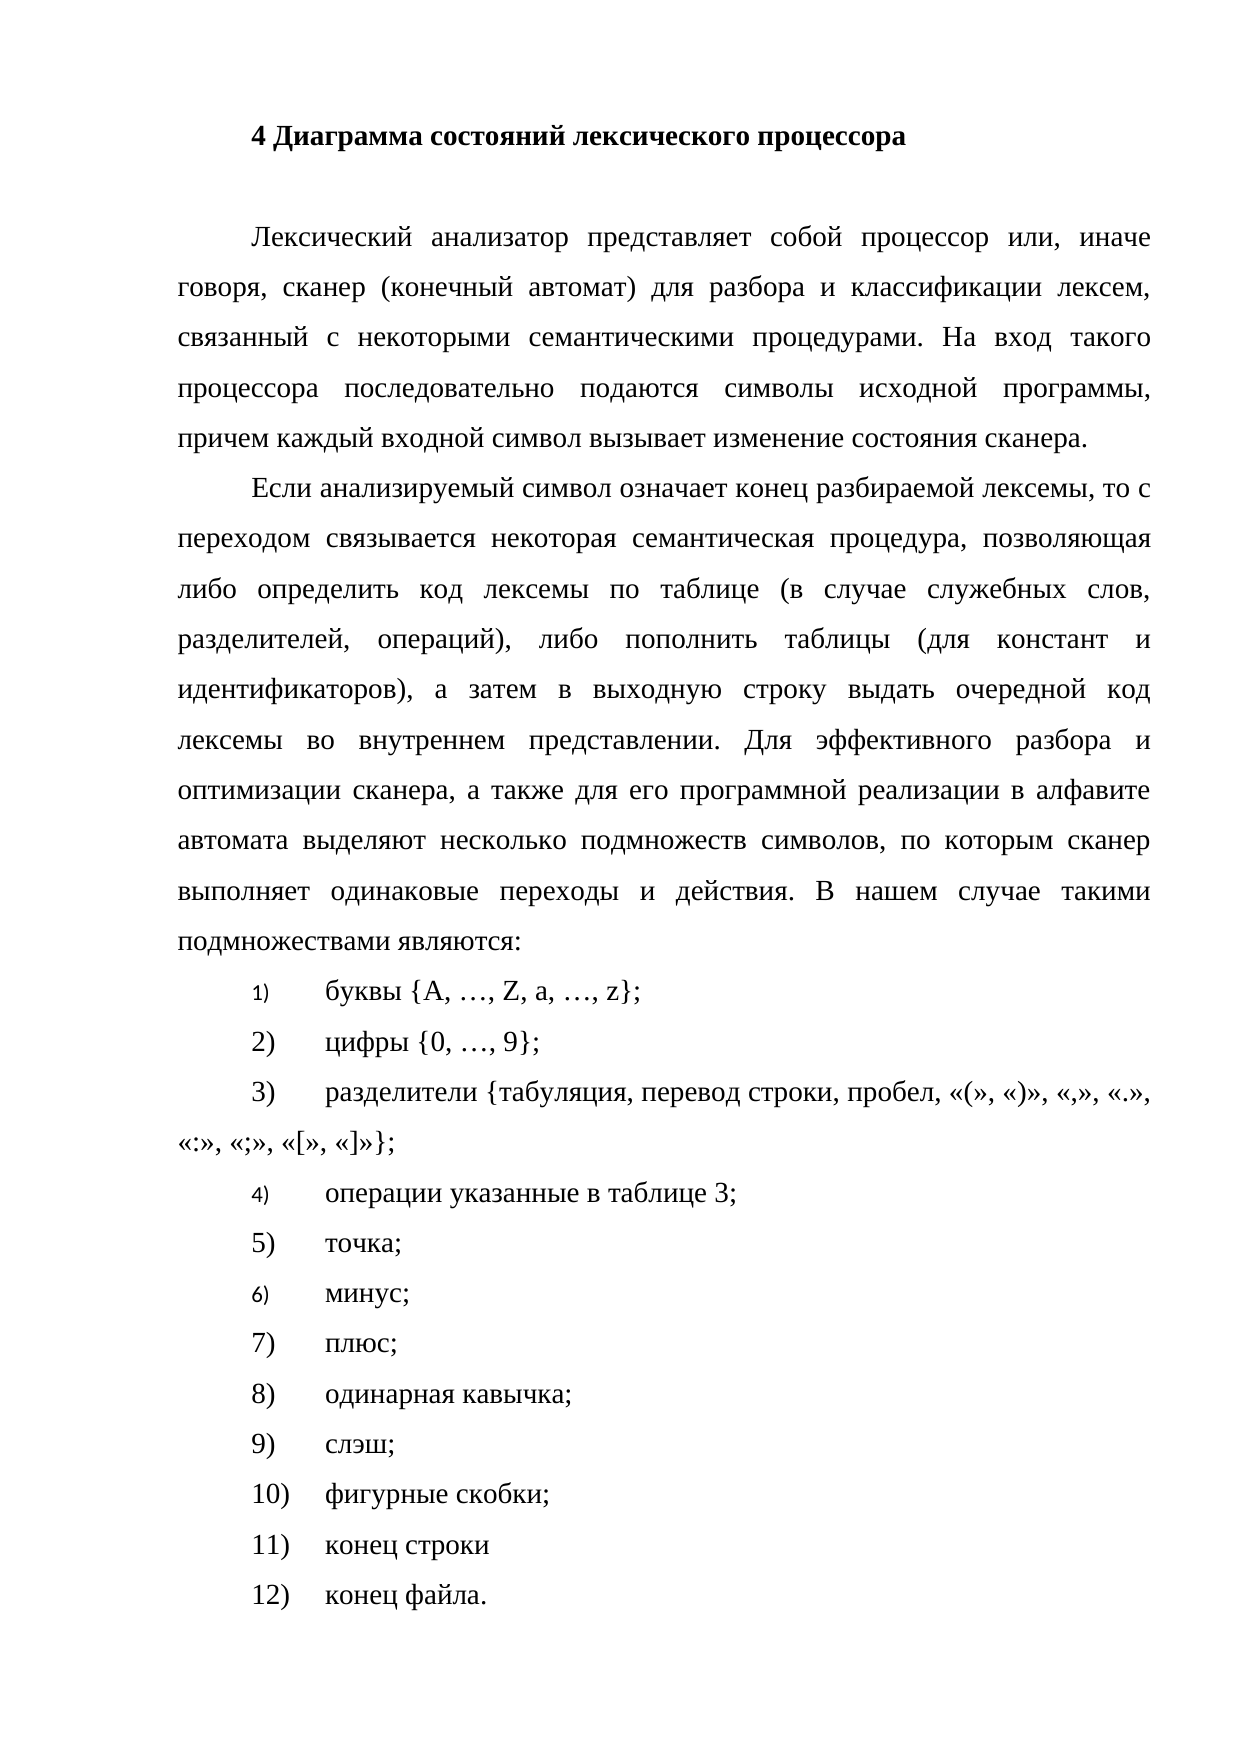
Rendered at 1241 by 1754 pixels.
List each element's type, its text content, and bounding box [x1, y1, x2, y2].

list буквы {A, …, Z, a, …, z}; [177, 973, 1152, 1007]
list разделители {табуляция, перевод строки, пробел, «(», «)», «,», «.», «:», «;», «[», «]»}; [177, 1074, 1152, 1158]
list фигурные скобки; [177, 1477, 1152, 1510]
list минус; [177, 1275, 1152, 1309]
list цифры {0, …, 9}; [177, 1024, 1152, 1057]
list плюс; [177, 1326, 1152, 1359]
list операции указанные в таблице 3; [177, 1175, 1152, 1208]
subtitle 4 Диаграмма состояний лексического процессора [177, 118, 1152, 152]
text Если анализируемый символ означает конец разбираемой лексемы, то с переходом связывается некоторая семантическая процедура, позволяющая либо определить код лексемы по таблице (в случае служебных слов, разделителей, операций), либо пополнить таблицы (для констант и идентификаторов), а затем в выходную строку выдать очередной код лексемы во внутреннем представлении. Для эффективного разбора и оптимизации сканера, а также для его программной реализации в алфавите автомата выделяют несколько подмножеств символов, по которым сканер выполняет одинаковые переходы и действия. В нашем случае такими подмножествами являются: [177, 470, 1152, 957]
list конец строки [177, 1527, 1152, 1560]
list одинарная кавычка; [177, 1376, 1152, 1409]
list слэш; [177, 1426, 1152, 1460]
text Лексический анализатор представляет собой процессор или, иначе говоря, сканер (конечный автомат) для разбора и классификации лексем, связанный с некоторыми семантическими процедурами. На вход такого процессора последовательно подаются символы исходной программы, причем каждый входной символ вызывает изменение состояния сканера. [177, 219, 1152, 453]
list конец файла. [177, 1577, 1152, 1611]
list точка; [177, 1225, 1152, 1258]
